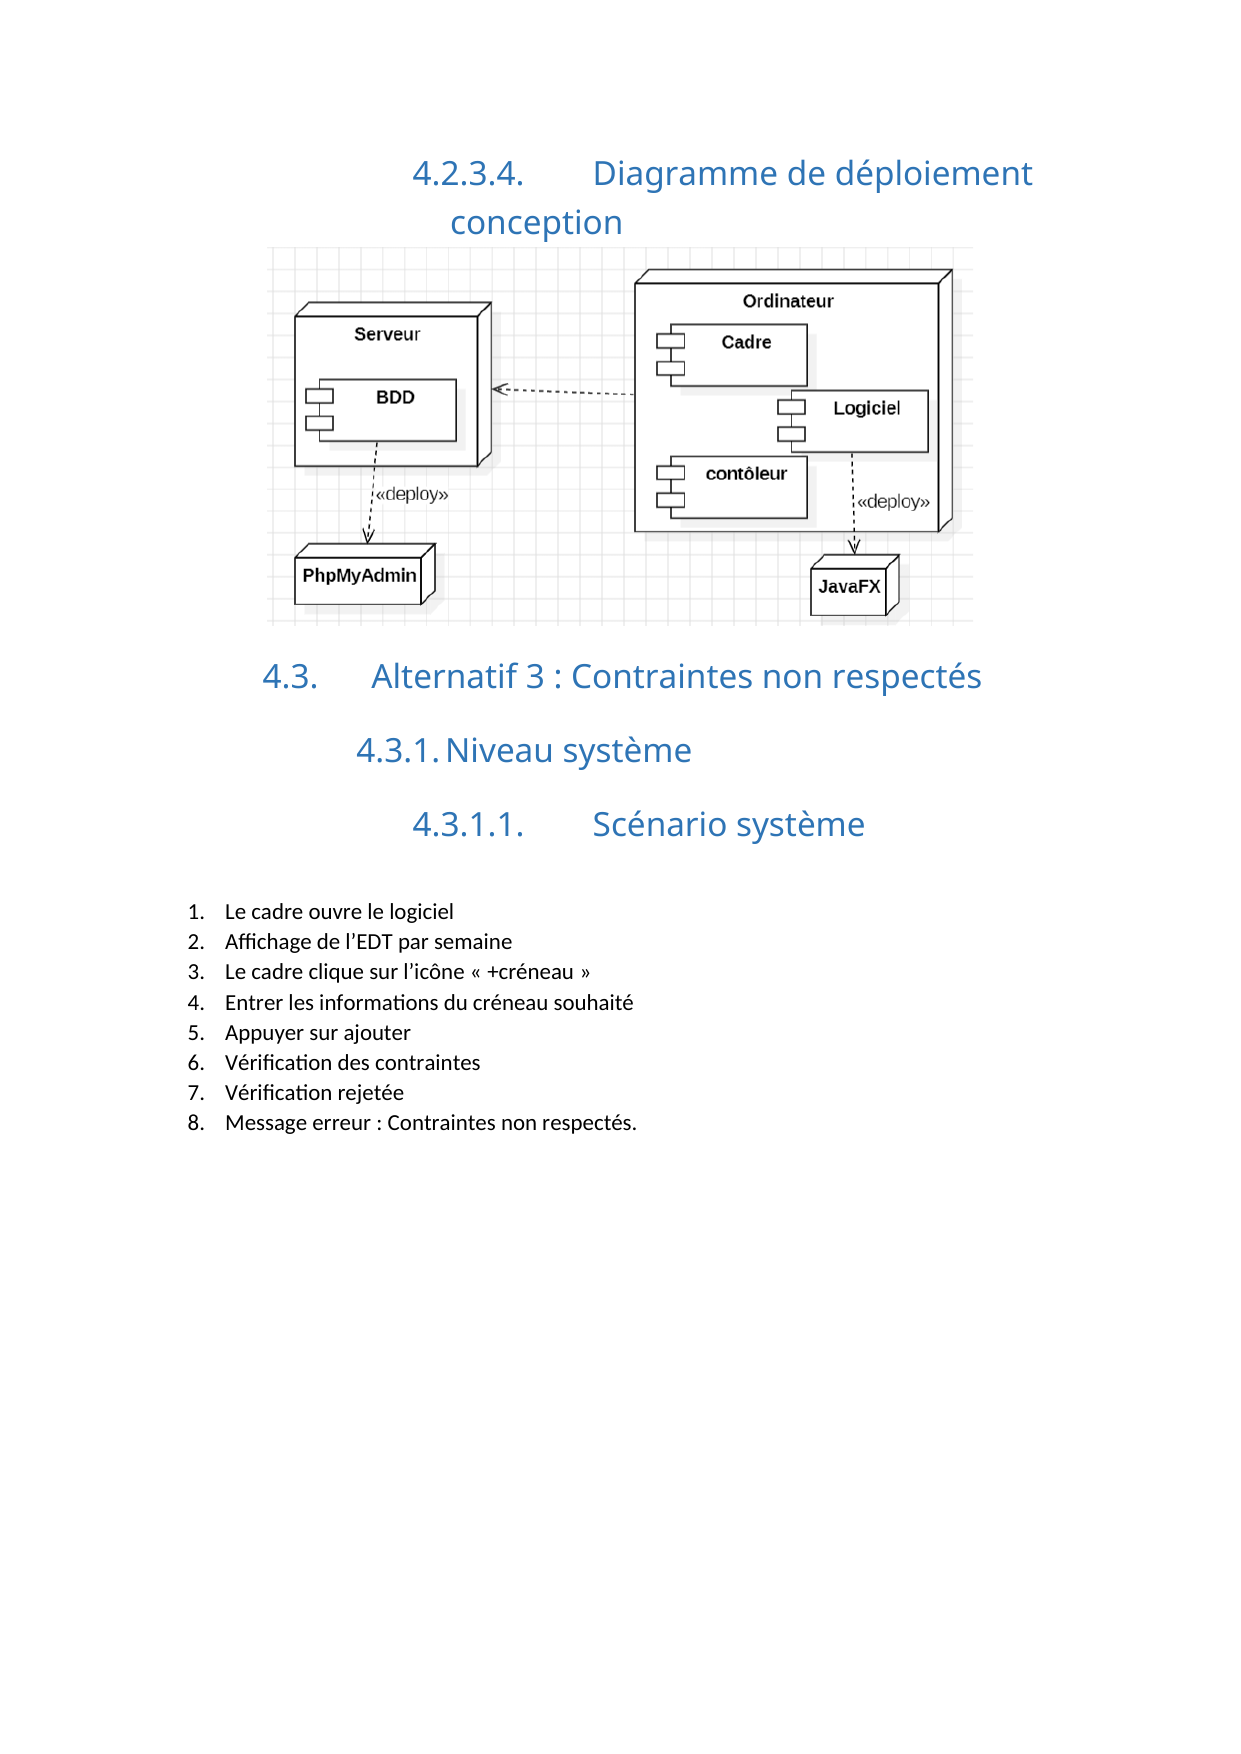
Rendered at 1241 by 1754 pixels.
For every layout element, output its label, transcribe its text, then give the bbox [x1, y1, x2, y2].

list Entrer les informations du créneau souhaité [187, 988, 1090, 1016]
list Le cadre clique sur l’icône « +créneau » [187, 957, 1090, 985]
picture [267, 247, 974, 626]
subtitle Diagramme de déploiement conception [412, 150, 1090, 244]
list Le cadre ouvre le logiciel [187, 897, 1090, 925]
list Vérification rejetée [187, 1078, 1090, 1106]
subtitle Niveau système [356, 727, 1090, 773]
list Vérification des contraintes [187, 1048, 1090, 1076]
list Affichage de l’EDT par semaine [187, 927, 1090, 955]
subtitle Scénario système [412, 801, 1090, 847]
subtitle Alternatif 3 : Contraintes non respectés [262, 653, 1090, 699]
list Appuyer sur ajouter [187, 1018, 1090, 1046]
list Message erreur : Contraintes non respectés. [187, 1108, 1090, 1136]
